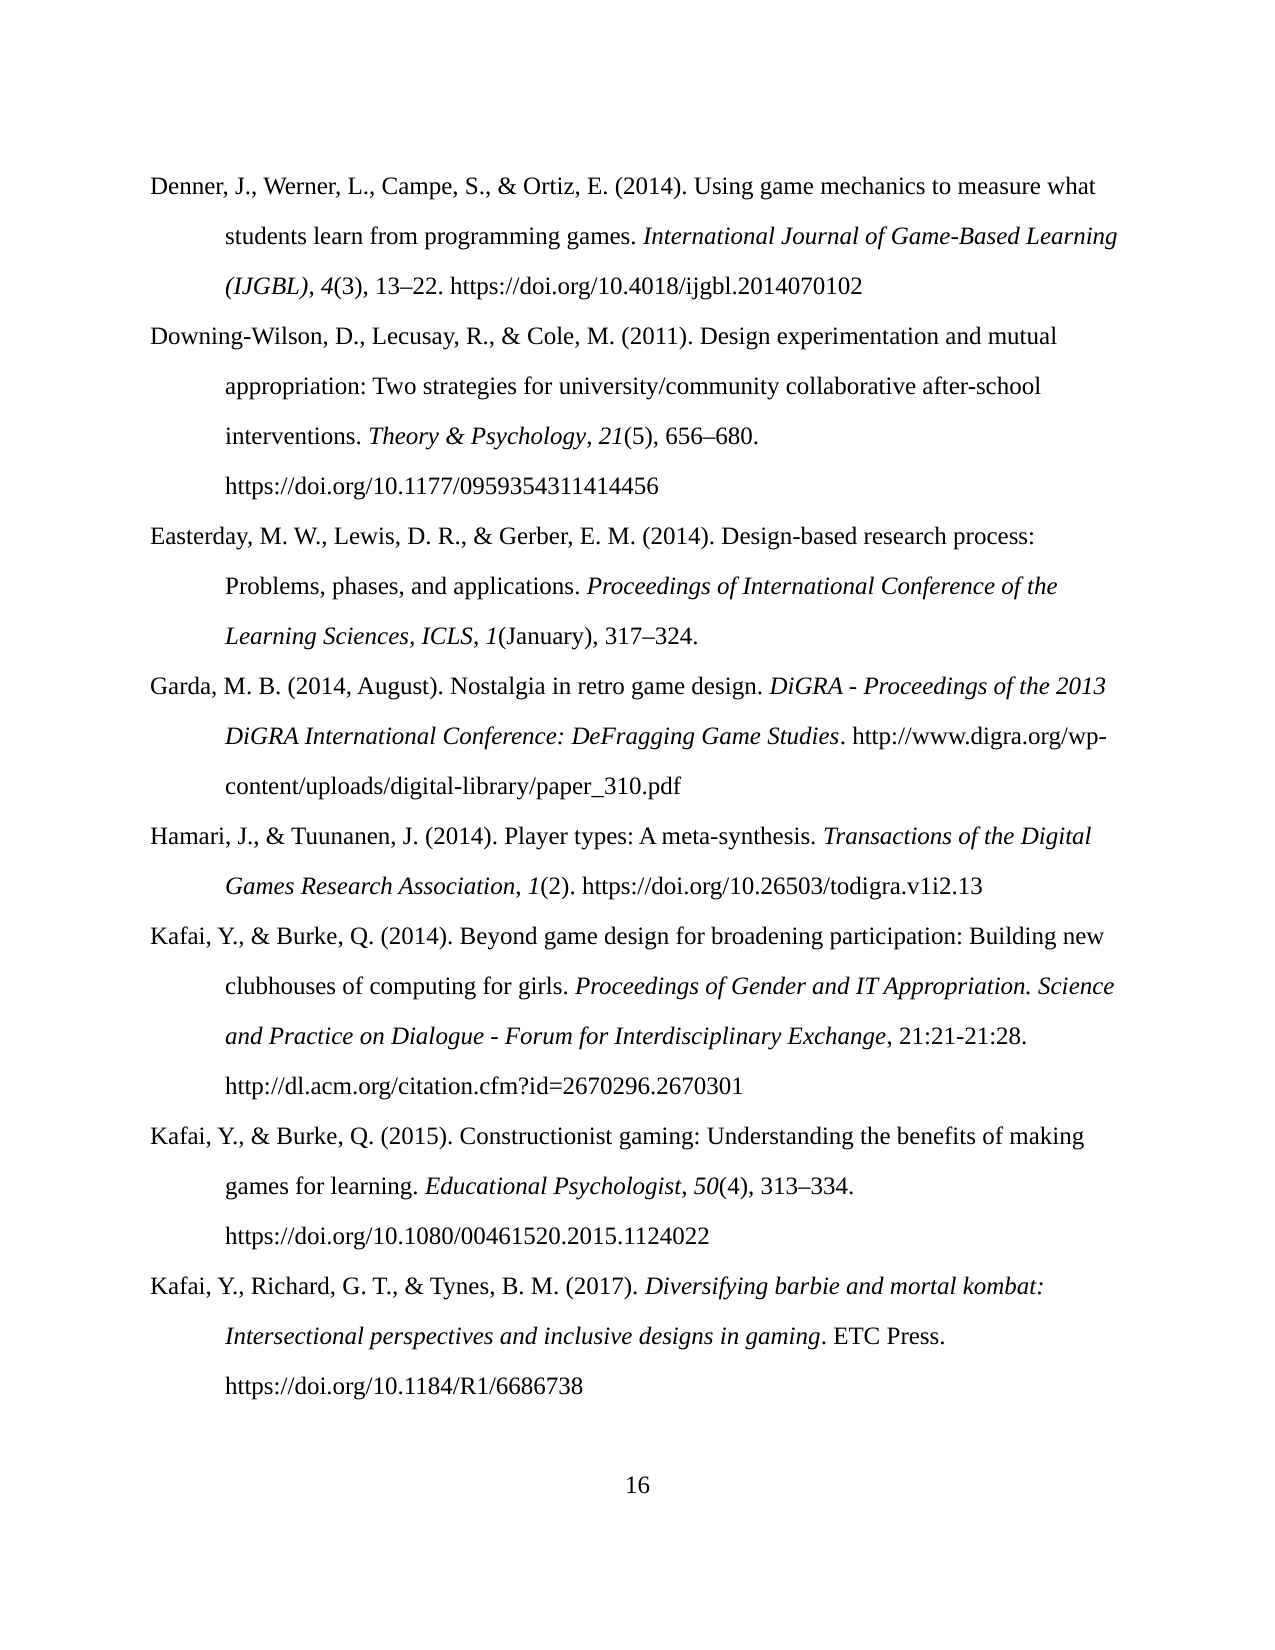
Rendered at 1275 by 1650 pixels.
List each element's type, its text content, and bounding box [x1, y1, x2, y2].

text Denner, J., Werner, L., Campe, S., & Ortiz, E. (2014). Using game mechanics to measure what students learn from programming games. International Journal of Game-Based Learning (IJGBL), 4(3), 13–22. https://doi.org/10.4018/ijgbl.2014070102 [150, 150, 1125, 300]
text Garda, M. B. (2014, August). Nostalgia in retro game design. DiGRA - Proceedings of the 2013 DiGRA International Conference: DeFragging Game Studies. http://www.digra.org/wp-content/uploads/digital-library/paper_310.pdf [150, 650, 1125, 800]
text Easterday, M. W., Lewis, D. R., & Gerber, E. M. (2014). Design-based research process: Problems, phases, and applications. Proceedings of International Conference of the Learning Sciences, ICLS, 1(January), 317–324. [150, 500, 1125, 650]
text Hamari, J., & Tuunanen, J. (2014). Player types: A meta-synthesis. Transactions of the Digital Games Research Association, 1(2). https://doi.org/10.26503/todigra.v1i2.13 [150, 800, 1125, 900]
text Kafai, Y., Richard, G. T., & Tynes, B. M. (2017). Diversifying barbie and mortal kombat: Intersectional perspectives and inclusive designs in gaming. ETC Press. https://doi.org/10.1184/R1/6686738 [150, 1250, 1125, 1400]
text Downing-Wilson, D., Lecusay, R., & Cole, M. (2011). Design experimentation and mutual appropriation: Two strategies for university/community collaborative after-school interventions. Theory & Psychology, 21(5), 656–680. https://doi.org/10.1177/0959354311414456 [150, 300, 1125, 500]
text Kafai, Y., & Burke, Q. (2014). Beyond game design for broadening participation: Building new clubhouses of computing for girls. Proceedings of Gender and IT Appropriation. Science and Practice on Dialogue - Forum for Interdisciplinary Exchange, 21:21-21:28. http://dl.acm.org/citation.cfm?id=2670296.2670301 [150, 900, 1125, 1100]
text Kafai, Y., & Burke, Q. (2015). Constructionist gaming: Understanding the benefits of making games for learning. Educational Psychologist, 50(4), 313–334. https://doi.org/10.1080/00461520.2015.1124022 [150, 1100, 1125, 1250]
